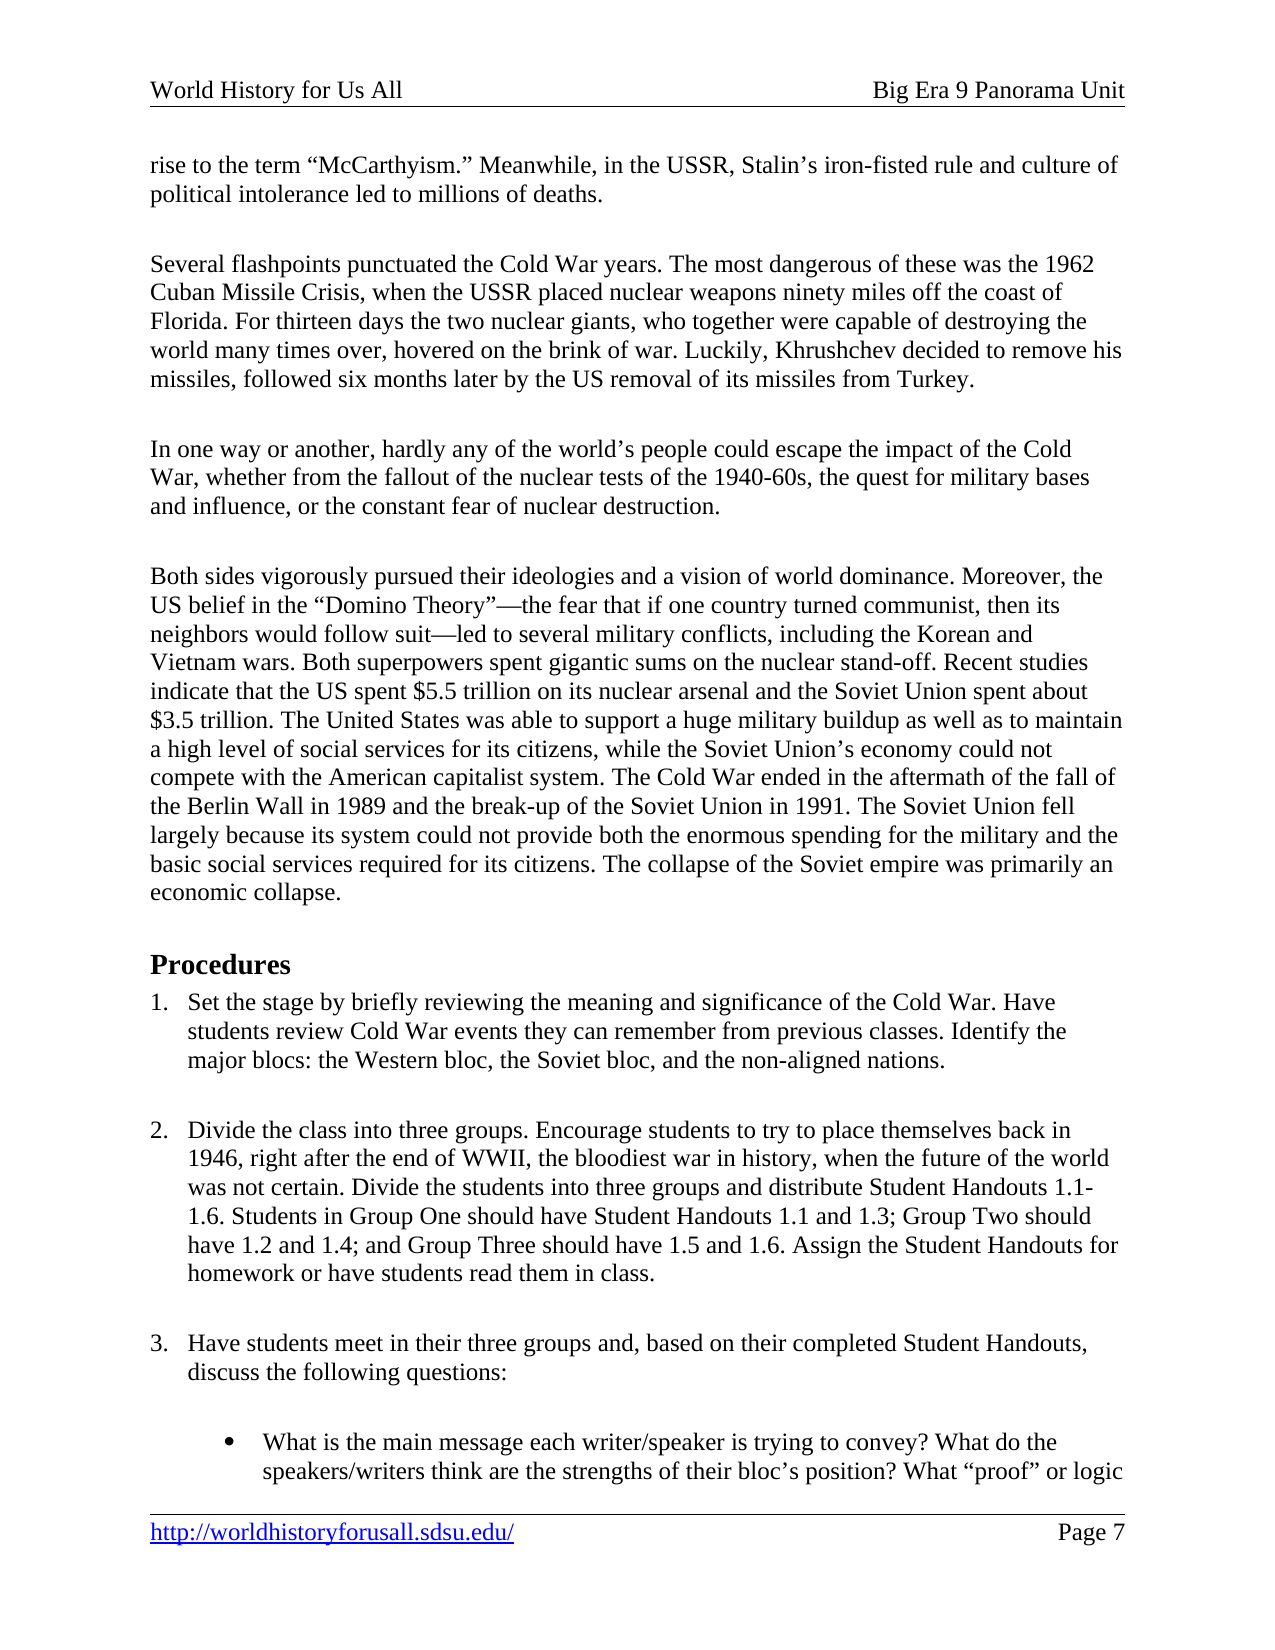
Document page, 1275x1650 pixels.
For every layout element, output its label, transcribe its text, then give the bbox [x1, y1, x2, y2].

text In one way or another, hardly any of the world’s people could escape the impact of the Cold War, whether from the fallout of the nuclear tests of the 1940-60s, the quest for military bases and influence, or the constant fear of nuclear destruction. [150, 434, 1125, 520]
list Divide the class into three groups. Encourage students to try to place themselves back in 1946, right after the end of WWII, the bloodiest war in history, when the future of the world was not certain. Divide the students into three groups and distribute Student Handouts 1.1-1.6. Students in Group One should have Student Handouts 1.1 and 1.3; Group Two should have 1.2 and 1.4; and Group Three should have 1.5 and 1.6. Assign the Student Handouts for homework or have students read them in class. [150, 1115, 1125, 1287]
text Procedures [150, 947, 1125, 981]
text rise to the term “McCarthyism.” Meanwhile, in the USSR, Stalin’s iron-fisted rule and culture of political intolerance led to millions of deaths. [150, 150, 1125, 207]
text Several flashpoints punctuated the Cold War years. The most dangerous of these was the 1962 Cuban Missile Crisis, when the USSR placed nuclear weapons ninety miles off the coast of Florida. For thirteen days the two nuclear giants, who together were capable of destroying the world many times over, hovered on the brink of war. Luckily, Khrushchev decided to remove his missiles, followed six months later by the US removal of its missiles from Turkey. [150, 249, 1125, 392]
text Both sides vigorously pursued their ideologies and a vision of world dominance. Moreover, the US belief in the “Domino Theory”—the fear that if one country turned communist, then its neighbors would follow suit—led to several military conflicts, including the Korean and Vietnam wars. Both superpowers spent gigantic sums on the nuclear stand-off. Recent studies indicate that the US spent $5.5 trillion on its nuclear arsenal and the Soviet Union spent about $3.5 trillion. The United States was able to support a huge military buildup as well as to maintain a high level of social services for its citizens, while the Soviet Union’s economy could not compete with the American capitalist system. The Cold War ended in the aftermath of the fall of the Berlin Wall in 1989 and the break-up of the Soviet Union in 1991. The Soviet Union fell largely because its system could not provide both the enormous spending for the military and the basic social services required for its citizens. The collapse of the Soviet empire was primarily an economic collapse. [150, 561, 1125, 906]
list Have students meet in their three groups and, based on their completed Student Handouts, discuss the following questions: [150, 1328, 1125, 1386]
list What is the main message each writer/speaker is trying to convey? What do the speakers/writers think are the strengths of their bloc’s position? What “proof” or logic [225, 1427, 1125, 1485]
list Set the stage by briefly reviewing the meaning and significance of the Cold War. Have students review Cold War events they can remember from previous classes. Identify the major blocs: the Western bloc, the Soviet bloc, and the non-aligned nations. [150, 987, 1125, 1073]
